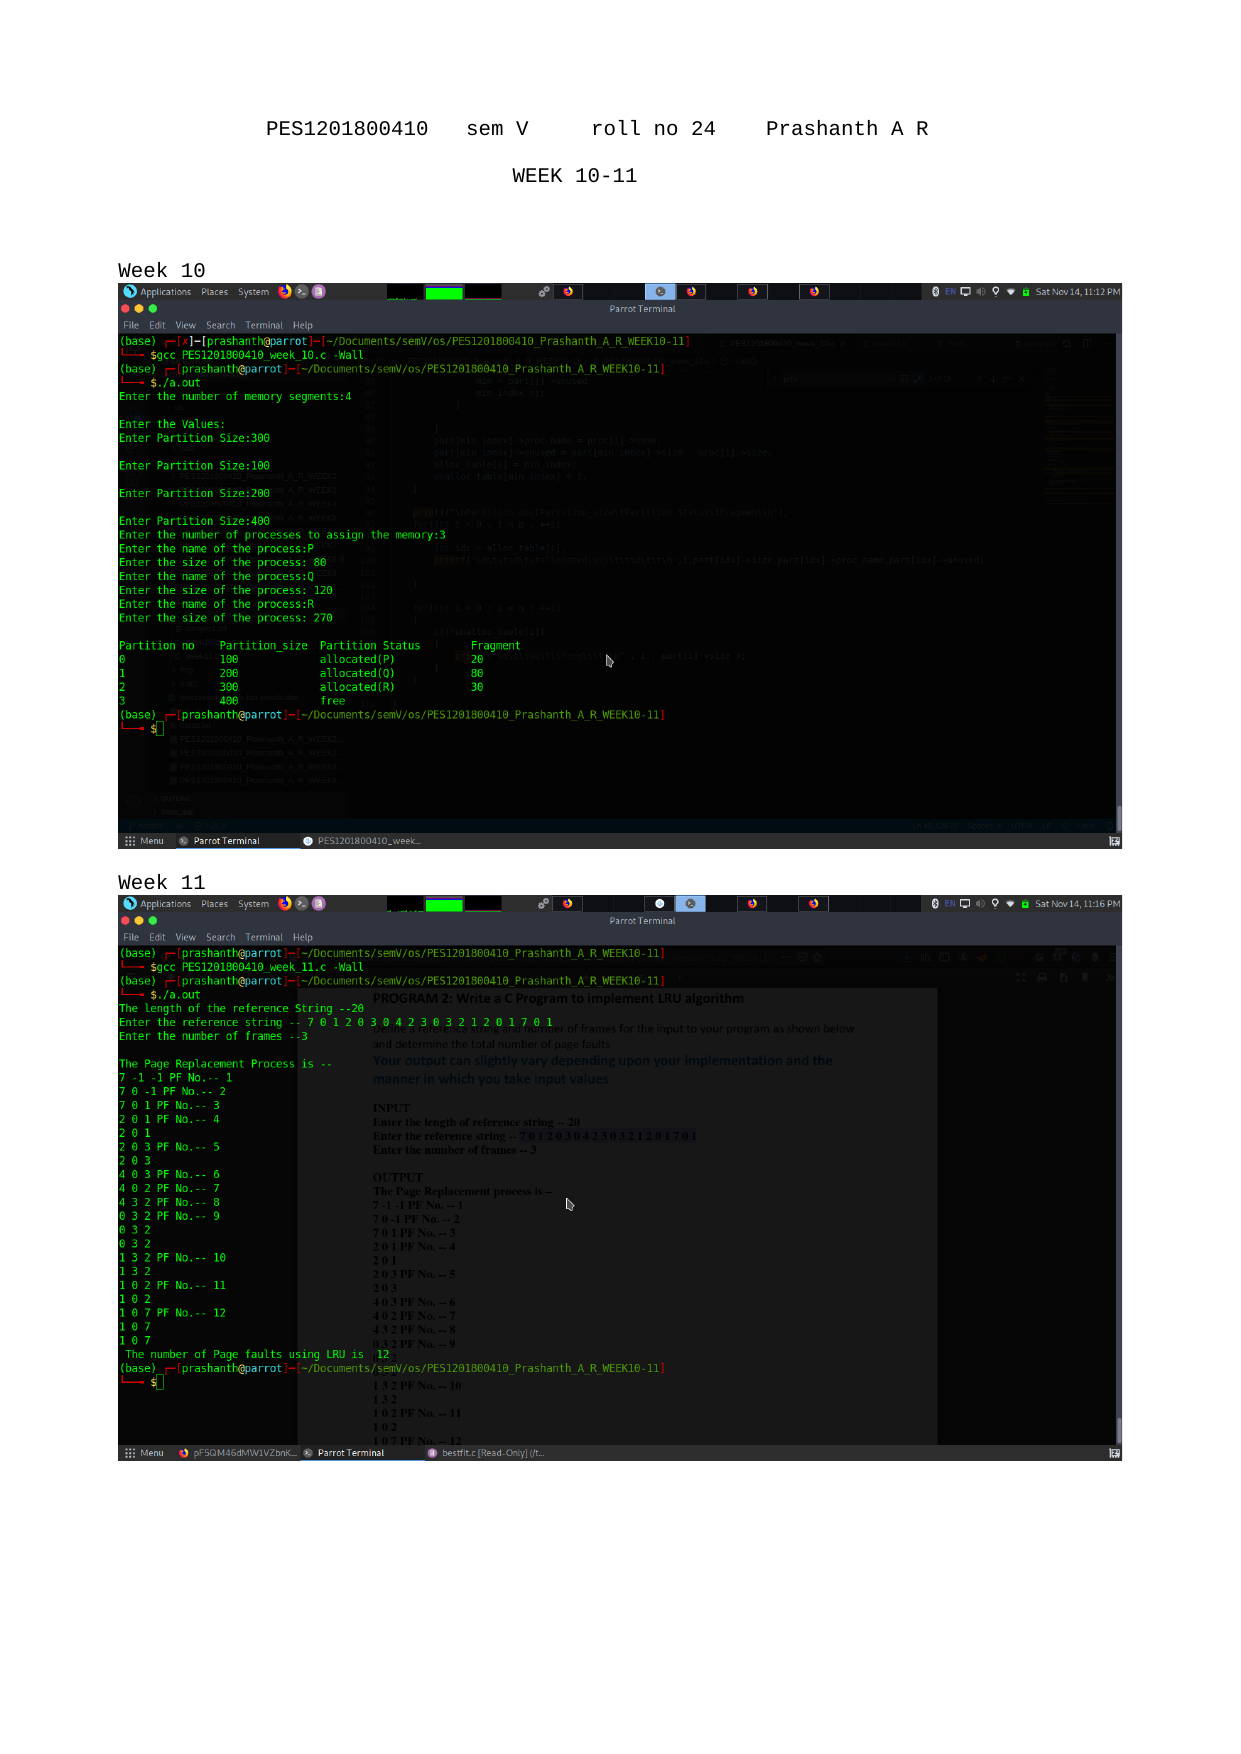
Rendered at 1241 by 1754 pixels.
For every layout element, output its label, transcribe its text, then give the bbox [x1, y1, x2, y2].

text WEEK 10-11 [118, 165, 1122, 189]
text Week 11 [118, 872, 1122, 895]
picture [118, 283, 1123, 849]
text PES1201800410 sem V roll no 24 Prashanth A R [118, 118, 1122, 142]
picture [118, 895, 1123, 1461]
text Week 10 [118, 260, 1122, 283]
